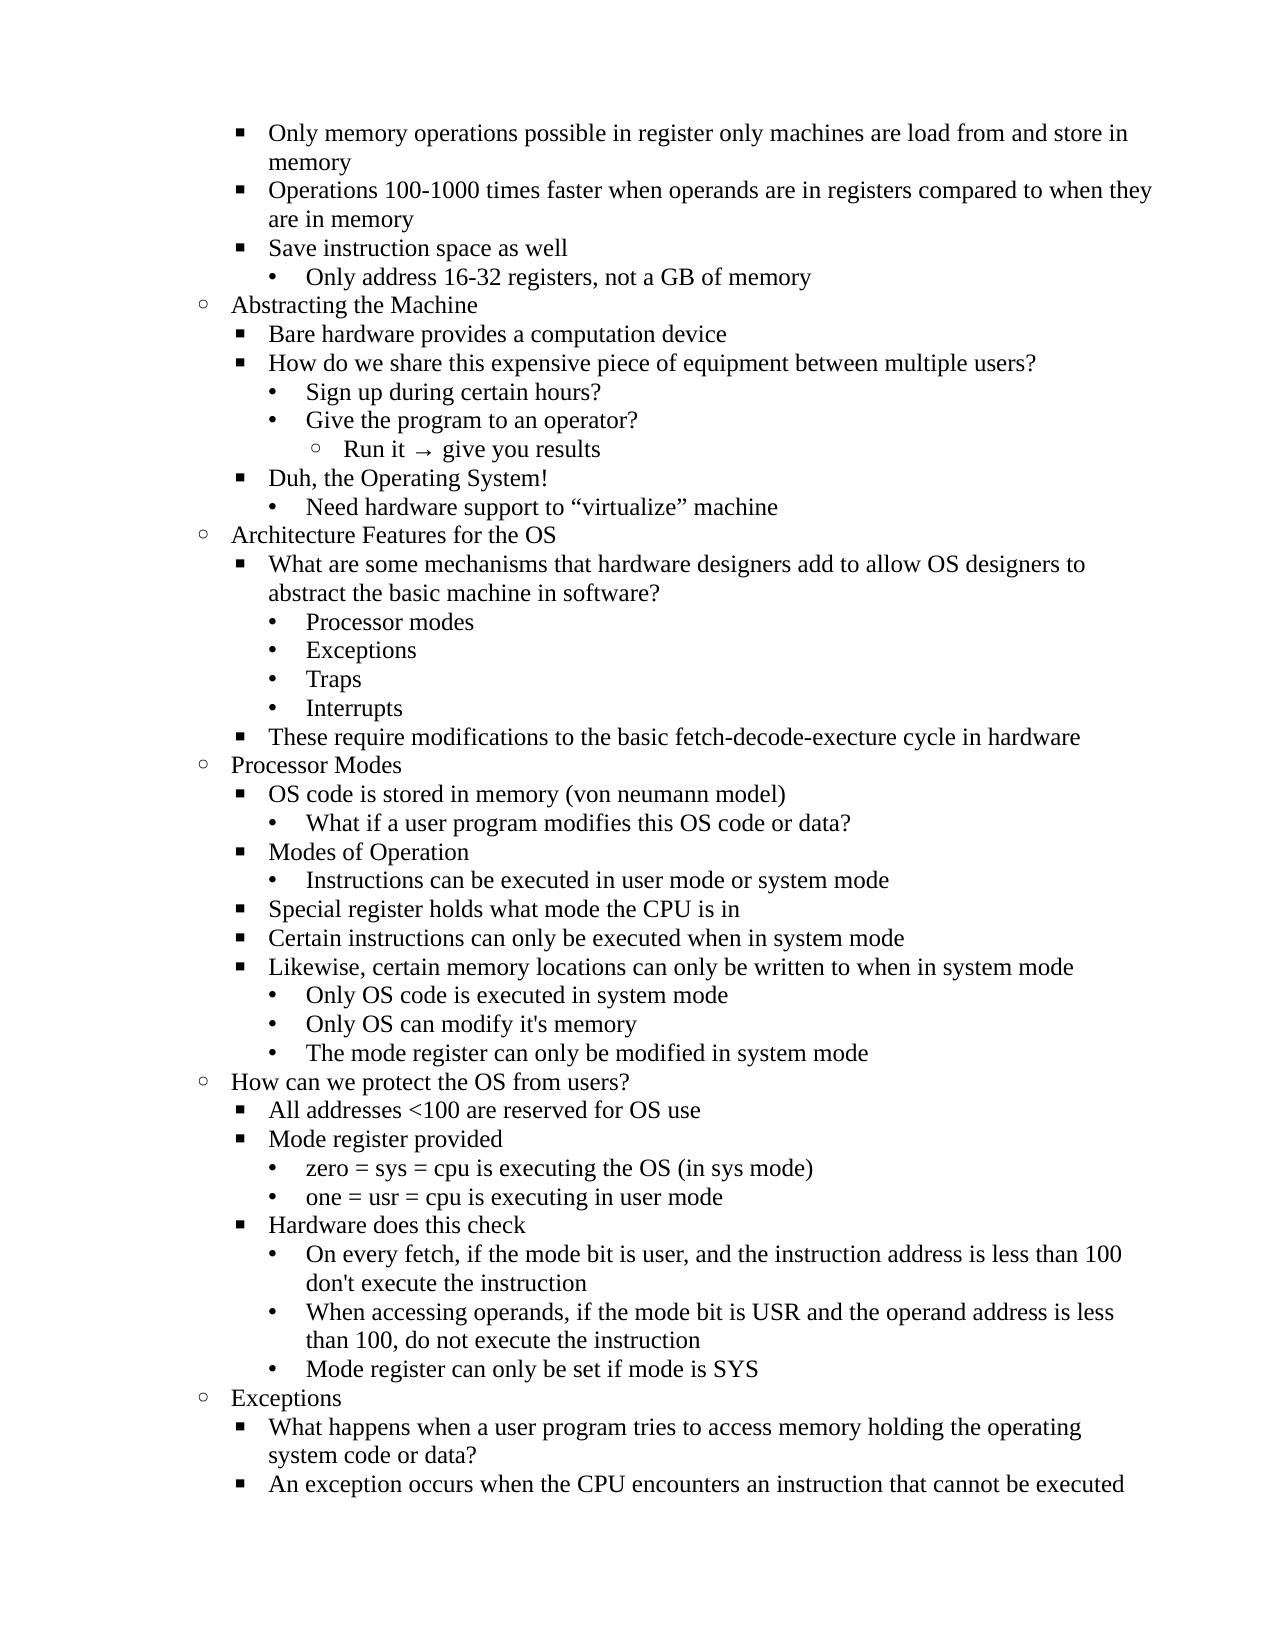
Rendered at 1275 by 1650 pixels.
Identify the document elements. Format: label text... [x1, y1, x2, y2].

list Certain instructions can only be executed when in system mode [231, 923, 1157, 952]
list What are some mechanisms that hardware designers add to allow OS designers to abstract the basic machine in software? [231, 549, 1157, 607]
list Modes of Operation [231, 837, 1157, 866]
list Duh, the Operating System! [231, 463, 1157, 492]
list Need hardware support to “virtualize” machine [268, 492, 1157, 521]
list Traps [268, 664, 1157, 693]
list Only memory operations possible in register only machines are load from and store in memory [231, 118, 1157, 176]
list Run it → give you results [306, 434, 1157, 463]
list OS code is stored in memory (von neumann model) [231, 779, 1157, 808]
list Save instruction space as well [231, 233, 1157, 262]
list Mode register provided [231, 1124, 1157, 1153]
list The mode register can only be modified in system mode [268, 1038, 1157, 1067]
list What if a user program modifies this OS code or data? [268, 808, 1157, 837]
list one = usr = cpu is executing in user mode [268, 1182, 1157, 1211]
list An exception occurs when the CPU encounters an instruction that cannot be executed [231, 1469, 1157, 1498]
list Hardware does this check [231, 1211, 1157, 1239]
list Only OS code is executed in system mode [268, 981, 1157, 1009]
list When accessing operands, if the mode bit is USR and the operand address is less than 100, do not execute the instruction [268, 1297, 1157, 1354]
list Only OS can modify it's memory [268, 1009, 1157, 1038]
list What happens when a user program tries to access memory holding the operating system code or data? [231, 1412, 1157, 1469]
list Processor Modes [193, 751, 1157, 779]
list Interrupts [268, 693, 1157, 722]
list Exceptions [193, 1383, 1157, 1412]
list How do we share this expensive piece of equipment between multiple users? [231, 348, 1157, 377]
list Sign up during certain hours? [268, 377, 1157, 406]
list Instructions can be executed in user mode or system mode [268, 866, 1157, 894]
list All addresses <100 are reserved for OS use [231, 1096, 1157, 1124]
list How can we protect the OS from users? [193, 1067, 1157, 1096]
list Likewise, certain memory locations can only be written to when in system mode [231, 952, 1157, 981]
list Exceptions [268, 636, 1157, 664]
list Architecture Features for the OS [193, 521, 1157, 549]
list Only address 16-32 registers, not a GB of memory [268, 262, 1157, 291]
list zero = sys = cpu is executing the OS (in sys mode) [268, 1153, 1157, 1182]
list Abstracting the Machine [193, 291, 1157, 319]
list Operations 100-1000 times faster when operands are in registers compared to when they are in memory [231, 176, 1157, 233]
list Special register holds what mode the CPU is in [231, 894, 1157, 923]
list Processor modes [268, 607, 1157, 636]
list On every fetch, if the mode bit is user, and the instruction address is less than 100 don't execute the instruction [268, 1239, 1157, 1297]
list Bare hardware provides a computation device [231, 319, 1157, 348]
list Mode register can only be set if mode is SYS [268, 1354, 1157, 1383]
list These require modifications to the basic fetch-decode-execture cycle in hardware [231, 722, 1157, 751]
list Give the program to an operator? [268, 406, 1157, 434]
